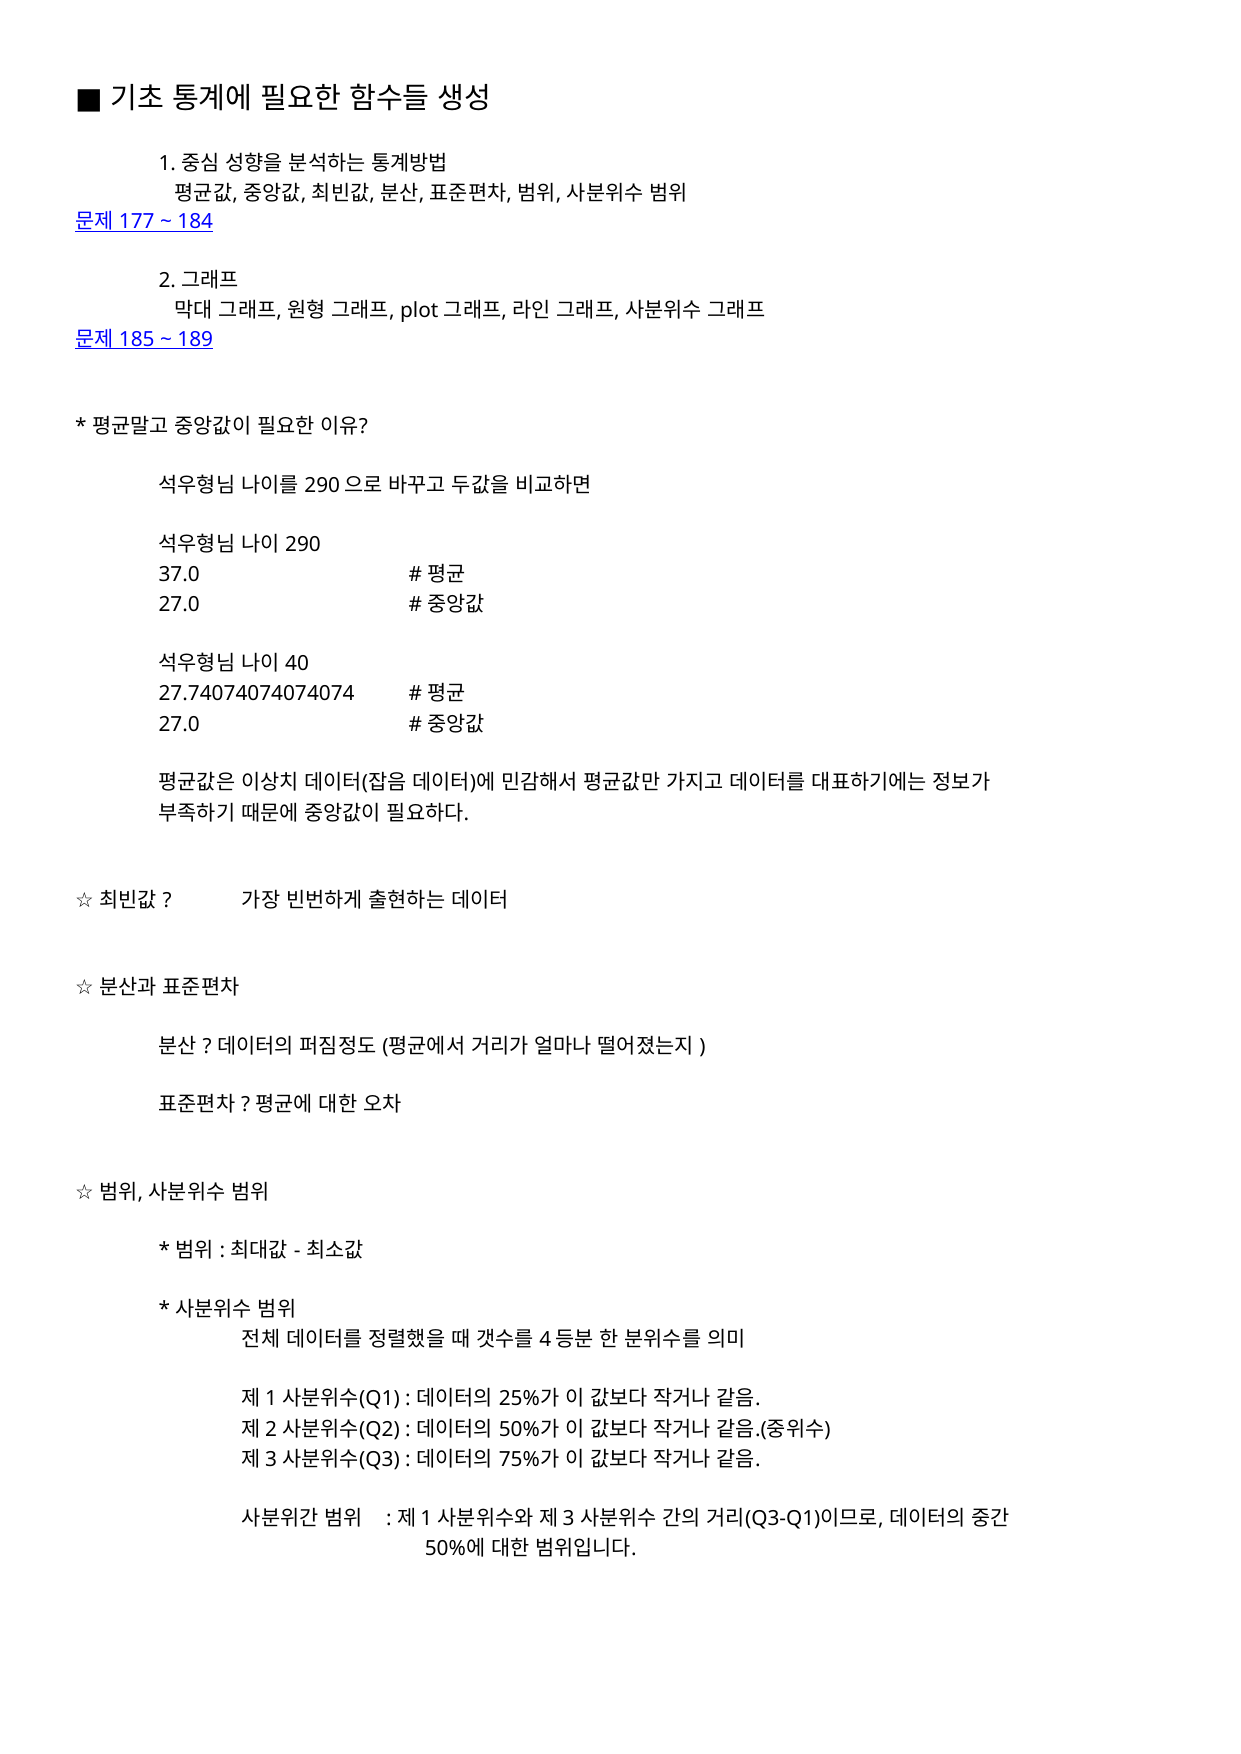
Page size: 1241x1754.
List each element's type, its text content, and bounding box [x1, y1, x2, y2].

text 부족하기 때문에 중앙값이 필요하다. [75, 796, 1165, 826]
text 문제 185 ~ 189 [75, 324, 1165, 352]
text 37.0 # 평균 [75, 557, 1165, 587]
subtitle ■ 기초 통계에 필요한 함수들 생성 [75, 75, 1165, 117]
text ☆ 범위, 사분위수 범위 [75, 1175, 1165, 1205]
text 2. 그래프 [75, 263, 1165, 294]
text 표준편차 ? 평균에 대한 오차 [75, 1088, 1165, 1118]
text 막대 그래프, 원형 그래프, plot 그래프, 라인 그래프, 사분위수 그래프 [75, 294, 1165, 324]
text ☆ 최빈값 ? 가장 빈번하게 출현하는 데이터 [75, 883, 1165, 913]
text 석우형님 나이 290 [75, 527, 1165, 557]
text 평균값은 이상치 데이터(잡음 데이터)에 민감해서 평균값만 가지고 데이터를 대표하기에는 정보가 [75, 766, 1165, 796]
text 분산 ? 데이터의 퍼짐정도 (평균에서 거리가 얼마나 떨어졌는지 ) [75, 1029, 1165, 1059]
text * 평균말고 중앙값이 필요한 이유? [75, 409, 1165, 439]
text 제3 사분위수(Q3) : 데이터의 75%가 이 값보다 작거나 같음. [75, 1442, 1165, 1472]
text * 사분위수 범위 [75, 1292, 1165, 1323]
text 석우형님 나이 40 [75, 646, 1165, 676]
text 제1 사분위수(Q1) : 데이터의 25%가 이 값보다 작거나 같음. [75, 1381, 1165, 1412]
text 전체 데이터를 정렬했을 때 갯수를 4등분 한 분위수를 의미 [75, 1323, 1165, 1353]
text 50%에 대한 범위입니다. [75, 1531, 1165, 1561]
text 평균값, 중앙값, 최빈값, 분산, 표준편차, 범위, 사분위수 범위 [75, 176, 1165, 206]
text 사분위간 범위 : 제1 사분위수와 제3 사분위수 간의 거리(Q3-Q1)이므로, 데이터의 중간 [75, 1501, 1165, 1531]
text 27.74074074074074 # 평균 [75, 676, 1165, 707]
text 제2 사분위수(Q2) : 데이터의 50%가 이 값보다 작거나 같음.(중위수) [75, 1412, 1165, 1442]
text * 범위 : 최대값 - 최소값 [75, 1234, 1165, 1264]
text ☆ 분산과 표준편차 [75, 970, 1165, 1001]
text 1. 중심 성향을 분석하는 통계방법 [75, 146, 1165, 176]
text 27.0 # 중앙값 [75, 587, 1165, 618]
text 27.0 # 중앙값 [75, 707, 1165, 737]
text 문제 177 ~ 184 [75, 206, 1165, 235]
text 석우형님 나이를 290으로 바꾸고 두값을 비교하면 [75, 468, 1165, 498]
